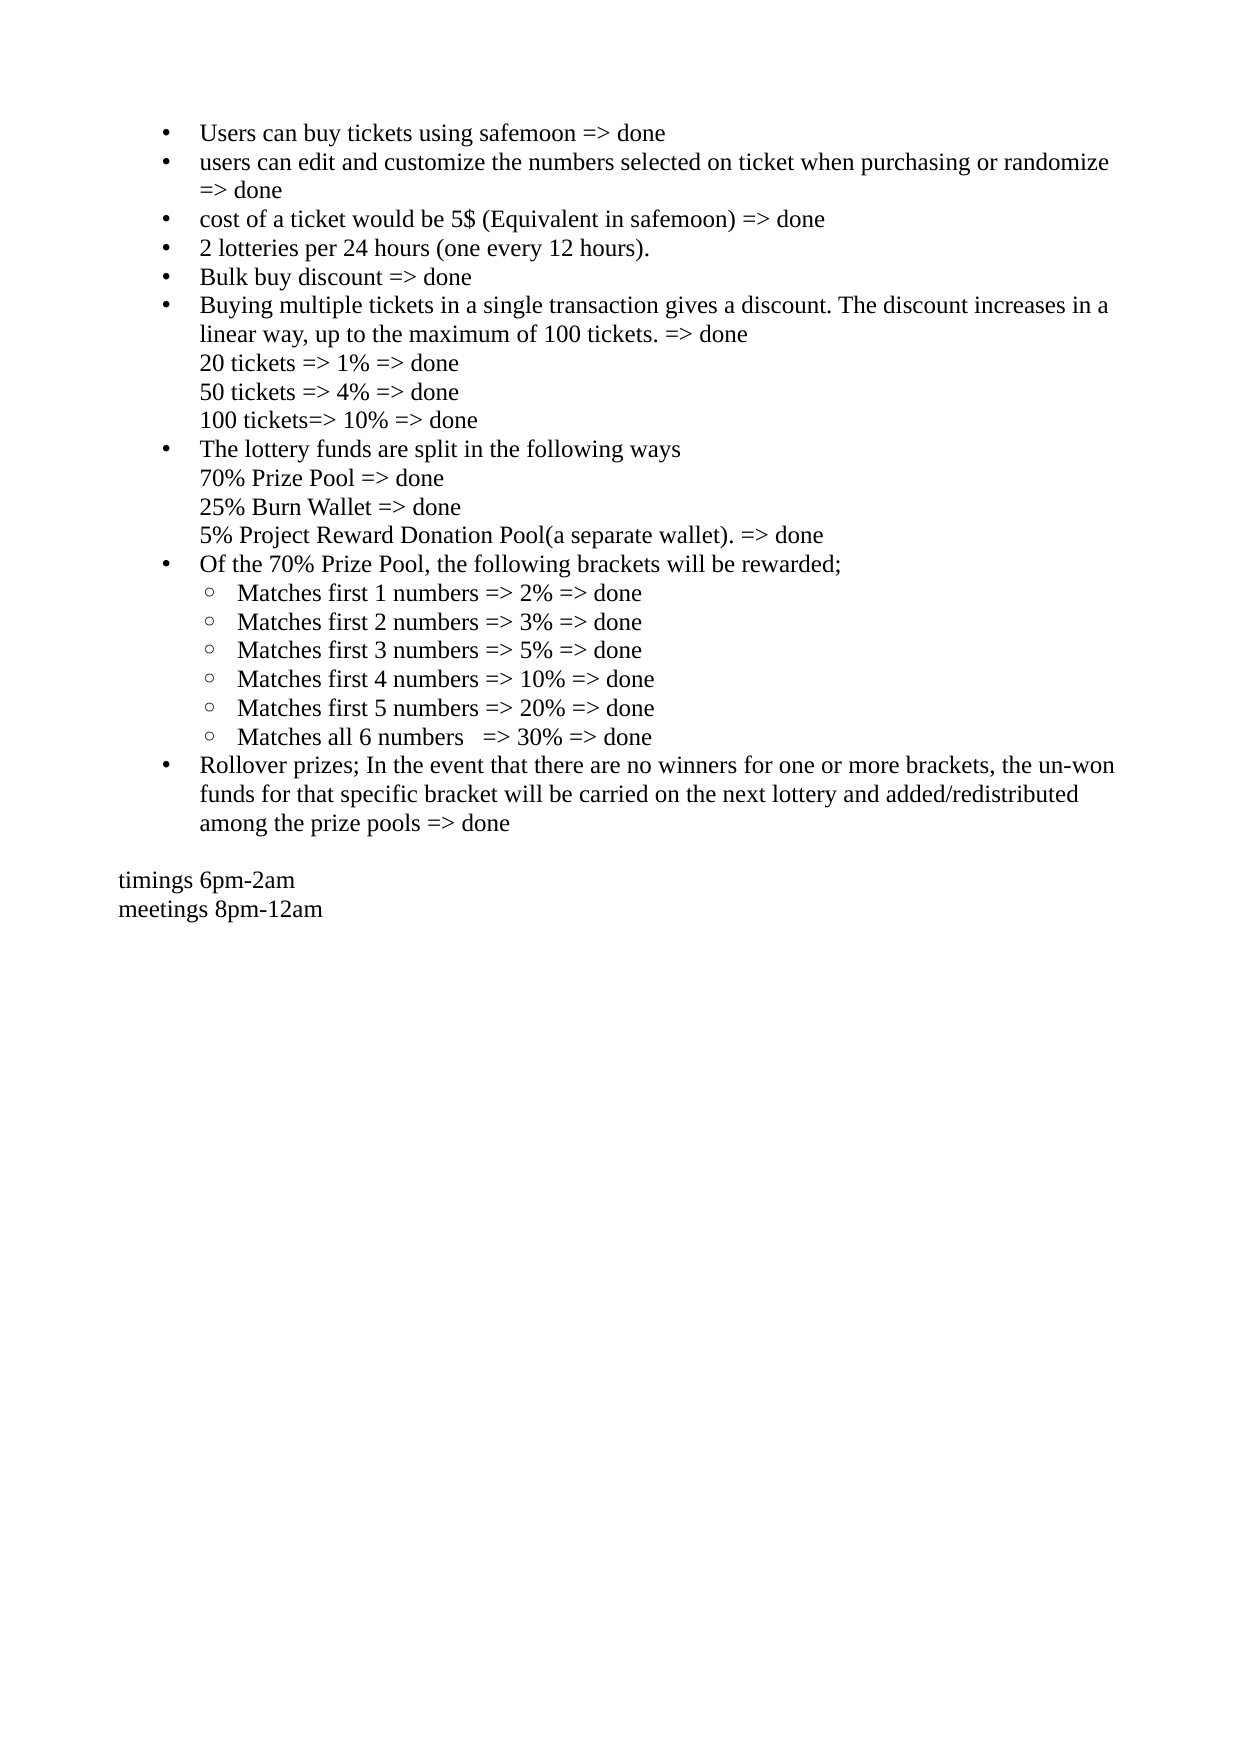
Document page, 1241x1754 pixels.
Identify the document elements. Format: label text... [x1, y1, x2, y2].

list Matches first 1 numbers => 2% => done [199, 578, 1122, 607]
list Rollover prizes; In the event that there are no winners for one or more brackets, the un-won funds for that specific bracket will be carried on the next lottery and added/redistributed among the prize pools => done [162, 751, 1122, 837]
list Matches first 2 numbers => 3% => done [199, 607, 1122, 636]
text timings 6pm-2am [118, 866, 1122, 894]
list Bulk buy discount => done [162, 262, 1122, 291]
list Matches first 5 numbers => 20% => done [199, 693, 1122, 722]
list 20 tickets => 1% => done [162, 348, 1122, 377]
list cost of a ticket would be 5$ (Equivalent in safemoon) => done [162, 204, 1122, 233]
list Matches all 6 numbers => 30% => done [199, 722, 1122, 751]
list 70% Prize Pool => done [162, 463, 1122, 492]
list users can edit and customize the numbers selected on ticket when purchasing or randomize => done [162, 147, 1122, 204]
list Matches first 3 numbers => 5% => done [199, 636, 1122, 664]
list Of the 70% Prize Pool, the following brackets will be rewarded; [162, 549, 1122, 578]
list 2 lotteries per 24 hours (one every 12 hours). [162, 233, 1122, 262]
list 50 tickets => 4% => done [162, 377, 1122, 406]
list Matches first 4 numbers => 10% => done [199, 664, 1122, 693]
list 25% Burn Wallet => done [162, 492, 1122, 521]
list Users can buy tickets using safemoon => done [162, 118, 1122, 147]
list 100 tickets=> 10% => done [162, 406, 1122, 434]
list Buying multiple tickets in a single transaction gives a discount. The discount increases in a linear way, up to the maximum of 100 tickets. => done [162, 291, 1122, 348]
list The lottery funds are split in the following ways [162, 434, 1122, 463]
list 5% Project Reward Donation Pool(a separate wallet). => done [162, 521, 1122, 549]
text meetings 8pm-12am [118, 894, 1122, 923]
